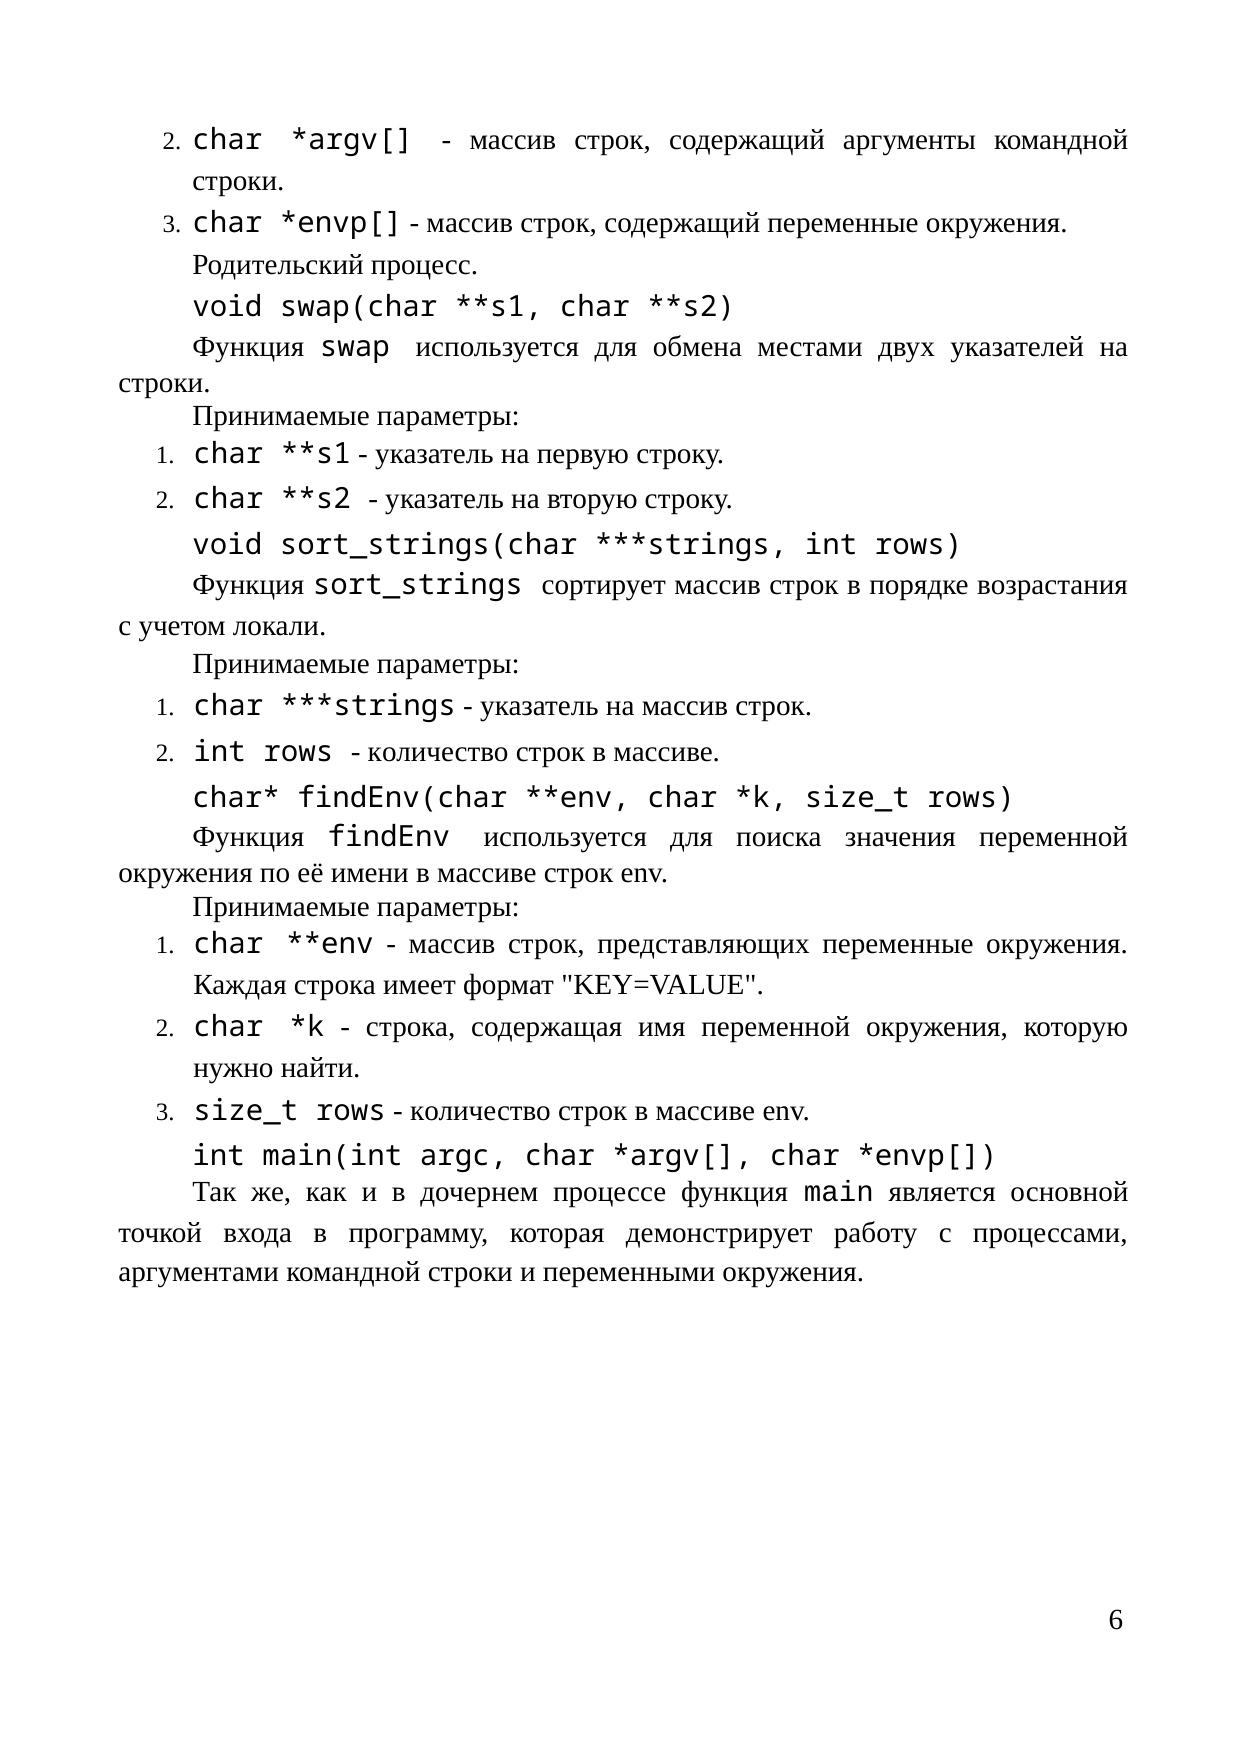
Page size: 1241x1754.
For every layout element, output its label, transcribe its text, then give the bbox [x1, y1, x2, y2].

text Так же, как и в дочернем процессе функция main является основной точкой входа в программу, которая демонстрирует работу с процессами, аргументами командной строки и переменными окружения. [118, 1174, 1128, 1287]
list char **env - массив строк, представляющих переменные окружения. Каждая строка имеет формат "KEY=VALUE". [156, 922, 1128, 1001]
text Функция findEnv используется для поиска значения переменной окружения по её имени в массиве строк env. [118, 816, 1128, 889]
text Принимаемые параметры: [118, 646, 1128, 680]
text Принимаемые параметры: [118, 889, 1128, 922]
text void sort_strings(char ***strings, int rows) [118, 523, 1128, 563]
list char ***strings - указатель на массив строк. [156, 685, 1128, 724]
list int rows - количество строк в массиве. [156, 730, 1128, 770]
text char* findEnv(char **env, char *k, size_t rows) [118, 776, 1128, 816]
list size_t rows - количество строк в массиве env. [156, 1089, 1128, 1128]
text void swap(char **s1, char **s2) [118, 286, 1128, 325]
text int main(int argc, char *argv[], char *envp[]) [118, 1134, 1128, 1174]
list char *envp[] - массив строк, содержащий переменные окружения. [162, 201, 1128, 241]
text Функция sort_strings сортирует массив строк в порядке возрастания с учетом локали. [118, 563, 1128, 641]
list char *argv[] - массив строк, содержащий аргументы командной строки. [162, 118, 1128, 196]
text Принимаемые параметры: [118, 398, 1128, 432]
list char *k - строка, содержащая имя переменной окружения, которую нужно найти. [156, 1006, 1128, 1084]
text Функция swap используется для обмена местами двух указателей на строки. [118, 325, 1128, 398]
list char **s1 - указатель на первую строку. [156, 432, 1128, 472]
list char **s2 - указатель на вторую строку. [156, 478, 1128, 517]
text Родительский процесс. [118, 247, 1128, 281]
